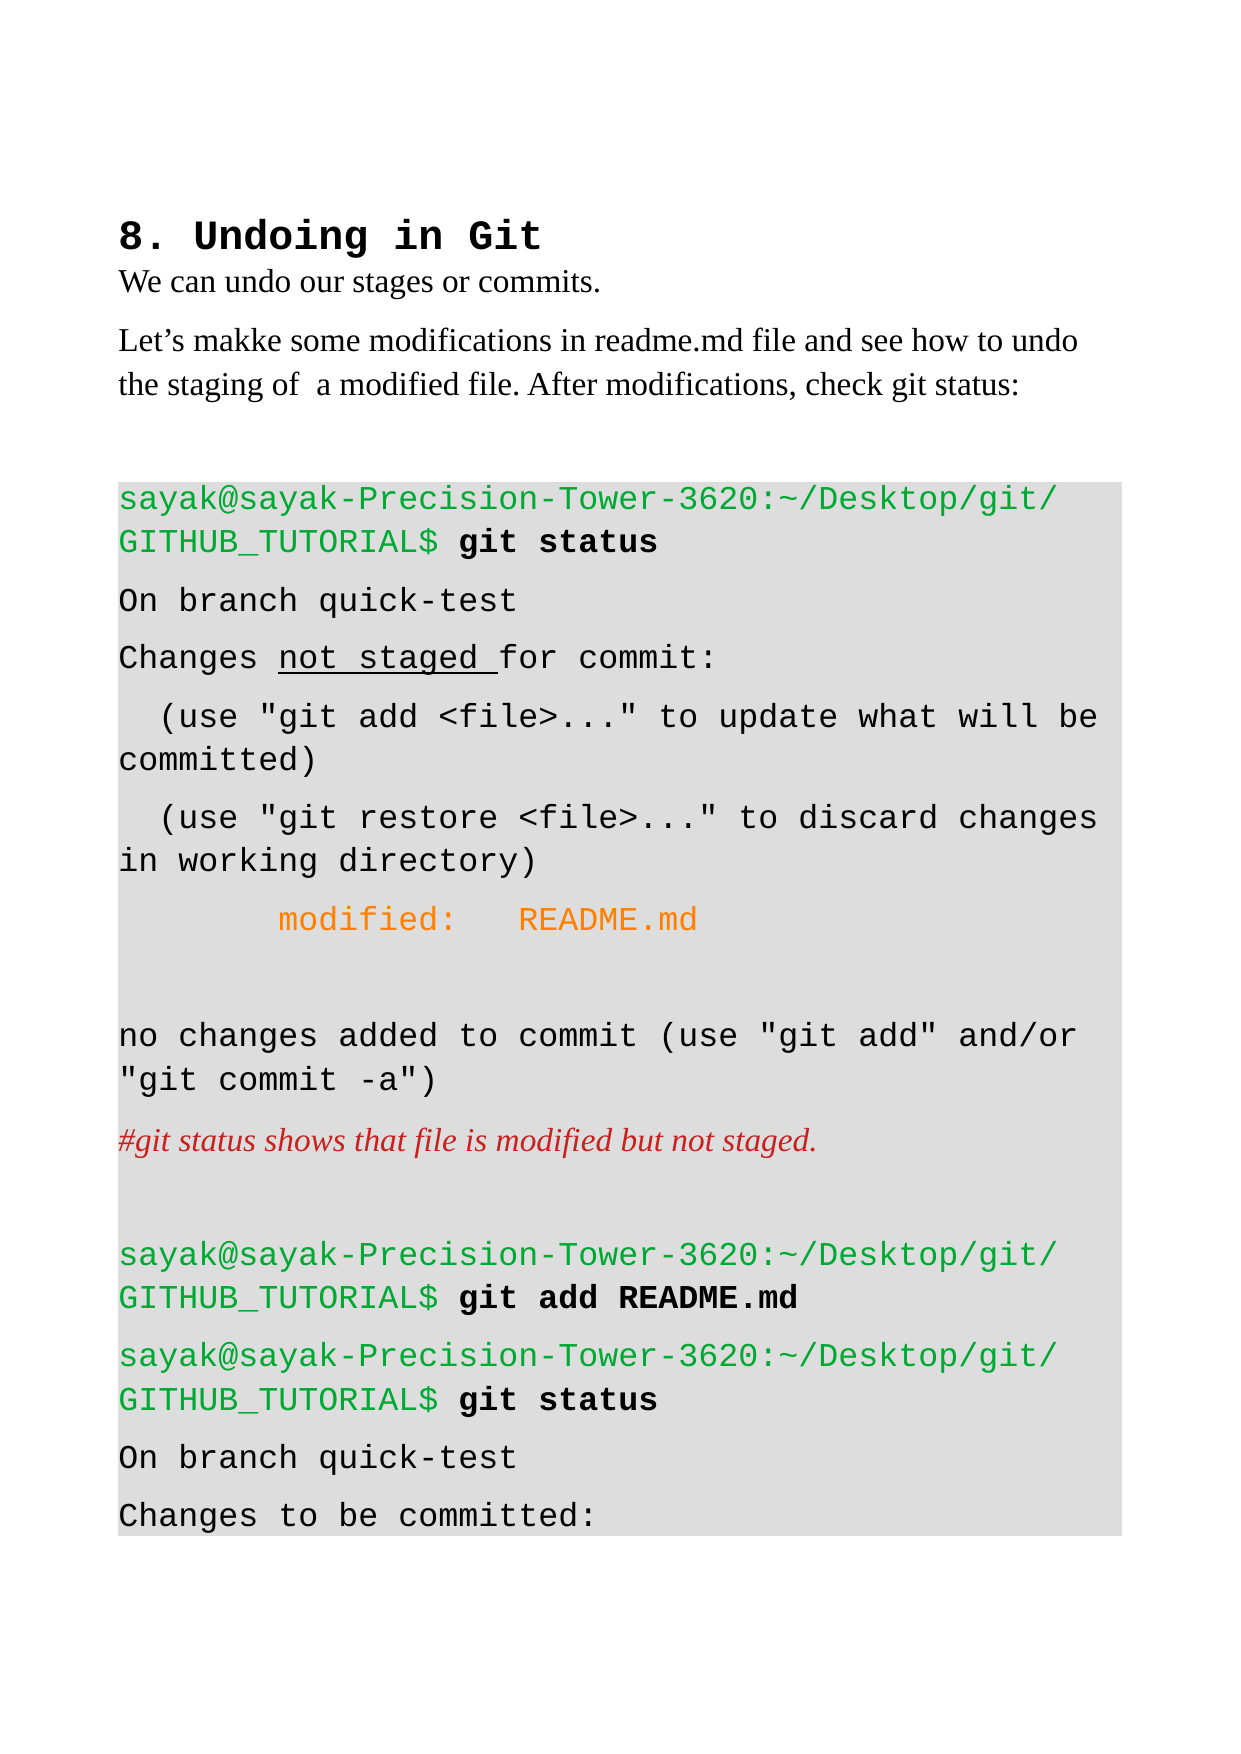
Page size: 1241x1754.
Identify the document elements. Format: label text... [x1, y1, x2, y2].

text modified: README.md [118, 902, 1122, 940]
text sayak@sayak-Precision-Tower-3620:~/Desktop/git/GITHUB_TUTORIAL$ git status [118, 1339, 1122, 1420]
text #git status shows that file is modified but not staged. [118, 1120, 1122, 1159]
text Changes not staged for commit: [118, 641, 1122, 679]
subtitle 8. Undoing in Git [118, 214, 1122, 262]
text sayak@sayak-Precision-Tower-3620:~/Desktop/git/GITHUB_TUTORIAL$ git add README.md [118, 1238, 1122, 1319]
text On branch quick-test [118, 1441, 1122, 1478]
text Changes to be committed: [118, 1498, 1122, 1536]
text sayak@sayak-Precision-Tower-3620:~/Desktop/git/GITHUB_TUTORIAL$ git status [118, 482, 1122, 563]
text no changes added to commit (use "git add" and/or "git commit -a") [118, 1019, 1122, 1100]
text Let’s makke some modifications in readme.md file and see how to undo the staging of a modified file. After modifications, check git status: [118, 320, 1122, 403]
text We can undo our stages or commits. [118, 262, 1122, 300]
text On branch quick-test [118, 583, 1122, 621]
text (use "git restore <file>..." to discard changes in working directory) [118, 801, 1122, 882]
text (use "git add <file>..." to update what will be committed) [118, 699, 1122, 781]
